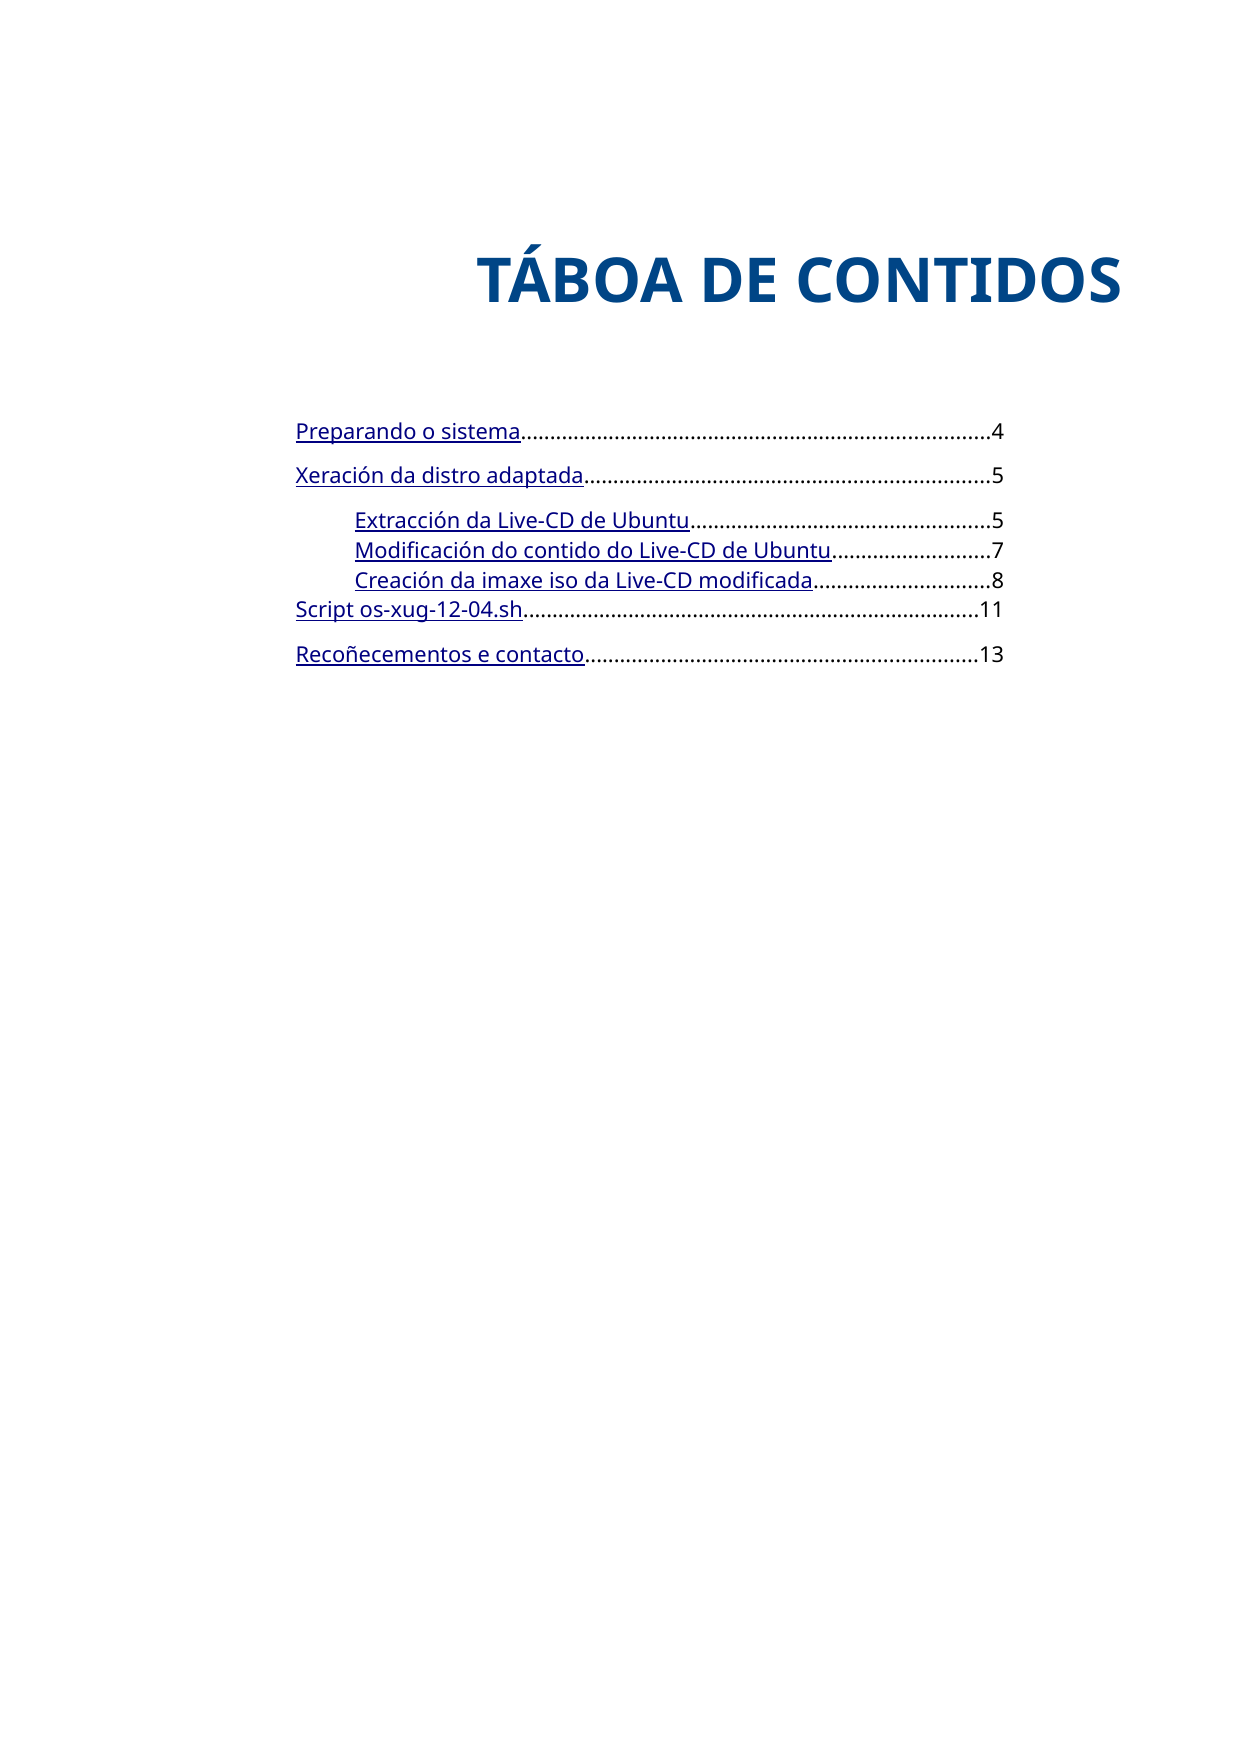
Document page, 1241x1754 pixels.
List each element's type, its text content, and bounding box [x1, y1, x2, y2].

text Modificación do contido do Live-CD de Ubuntu 7 [354, 535, 1004, 565]
text Creación da imaxe iso da Live-CD modificada 8 [354, 565, 1004, 594]
text Extracción da Live-CD de Ubuntu 5 [354, 505, 1004, 535]
text Preparando o sistema 4 [295, 416, 1004, 446]
text Recoñecementos e contacto 13 [295, 639, 1004, 669]
subtitle Táboa de contidos [118, 236, 1122, 321]
text Script os-xug-12-04.sh 11 [295, 594, 1004, 624]
text Xeración da distro adaptada 5 [295, 460, 1004, 490]
